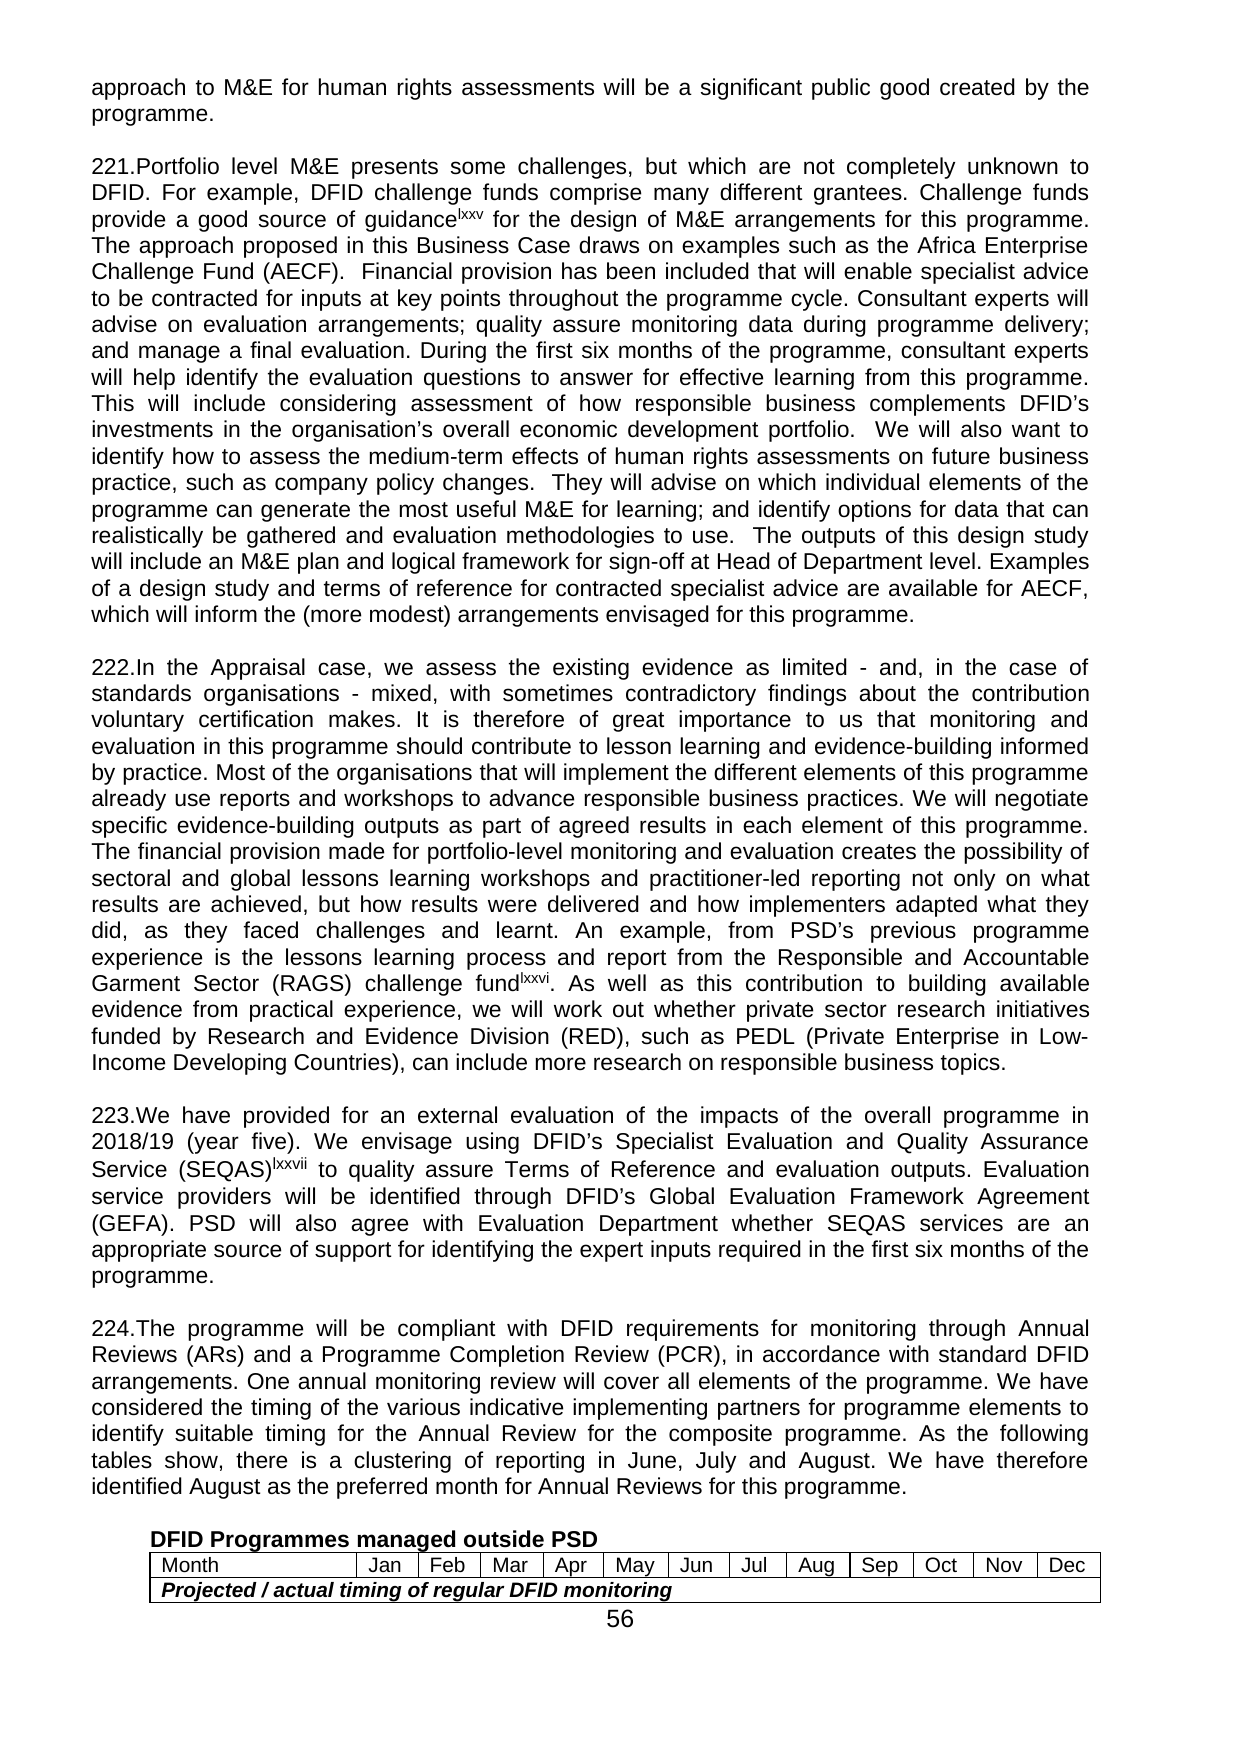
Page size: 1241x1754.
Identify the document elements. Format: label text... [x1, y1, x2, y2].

table_header May [604, 1553, 668, 1577]
list We have provided for an external evaluation of the impacts of the overall programme in 2018/19 (year five). We envisage using DFID’s Specialist Evaluation and Quality Assurance Service (SEQAS) to quality assure Terms of Reference and evaluation outputs. Evaluation service providers will be identified through DFID’s Global Evaluation Framework Agreement (GEFA). PSD will also agree with Evaluation Department whether SEQAS services are an appropriate source of support for identifying the expert inputs required in the first six months of the programme. [150, 1102, 1090, 1288]
list Portfolio level M&E presents some challenges, but which are not completely unknown to DFID. For example, DFID challenge funds comprise many different grantees. Challenge funds provide a good source of guidance for the design of M&E arrangements for this programme. The approach proposed in this Business Case draws on examples such as the Africa Enterprise Challenge Fund (AECF). Financial provision has been included that will enable specialist advice to be contracted for inputs at key points throughout the programme cycle. Consultant experts will advise on evaluation arrangements; quality assure monitoring data during programme delivery; and manage a final evaluation. During the first six months of the programme, consultant experts will help identify the evaluation questions to answer for effective learning from this programme. This will include considering assessment of how responsible business complements DFID’s investments in the organisation’s overall economic development portfolio. We will also want to identify how to assess the medium-term effects of human rights assessments on future business practice, such as company policy changes. They will advise on which individual elements of the programme can generate the most useful M&E for learning; and identify options for data that can realistically be gathered and evaluation methodologies to use. The outputs of this design study will include an M&E plan and logical framework for sign-off at Head of Department level. Examples of a design study and terms of reference for contracted specialist advice are available for AECF, which will inform the (more modest) arrangements envisaged for this programme. [150, 153, 1090, 627]
table_header Nov [974, 1553, 1037, 1577]
table_header Oct [914, 1553, 973, 1577]
table_header Month [151, 1553, 356, 1577]
table_cell Projected / actual timing of regular DFID monitoring [151, 1578, 1100, 1602]
list In the Appraisal case, we assess the existing evidence as limited - and, in the case of standards organisations - mixed, with sometimes contradictory findings about the contribution voluntary certification makes. It is therefore of great importance to us that monitoring and evaluation in this programme should contribute to lesson learning and evidence-building informed by practice. Most of the organisations that will implement the different elements of this programme already use reports and workshops to advance responsible business practices. We will negotiate specific evidence-building outputs as part of agreed results in each element of this programme. The financial provision made for portfolio-level monitoring and evaluation creates the possibility of sectoral and global lessons learning workshops and practitioner-led reporting not only on what results are achieved, but how results were delivered and how implementers adapted what they did, as they faced challenges and learnt. An example, from PSD’s previous programme experience is the lessons learning process and report from the Responsible and Accountable Garment Sector (RAGS) challenge fund. As well as this contribution to building available evidence from practical experience, we will work out whether private sector research initiatives funded by Research and Evidence Division (RED), such as PEDL (Private Enterprise in Low-Income Developing Countries), can include more research on responsible business topics. [150, 654, 1090, 1075]
table_header Apr [544, 1553, 603, 1577]
table_header Aug [787, 1553, 849, 1577]
table_header Jan [357, 1553, 418, 1577]
table_header Mar [481, 1553, 543, 1577]
list The service provider contracted to manage a cost-sharing mechanism with front-running companies for human rights assessments will be responsible for designing and implementing monitoring arrangements for that mechanism. The ability to design an M&E framework that has the capacity for standardisation across all similar interventions will be a key criterion in the selection of this service provider. We anticipate that the knowledge gained from developing an approach to M&E for human rights assessments will be a significant public good created by the programme. [150, 74, 1090, 127]
table_header Dec [1038, 1553, 1100, 1577]
table_header Jun [669, 1553, 729, 1577]
table_header Jul [730, 1553, 786, 1577]
table_header Sep [851, 1553, 913, 1577]
list The programme will be compliant with DFID requirements for monitoring through Annual Reviews (ARs) and a Programme Completion Review (PCR), in accordance with standard DFID arrangements. One annual monitoring review will cover all elements of the programme. We have considered the timing of the various indicative implementing partners for programme elements to identify suitable timing for the Annual Review for the composite programme. As the following tables show, there is a clustering of reporting in June, July and August. We have therefore identified August as the preferred month for Annual Reviews for this programme. [150, 1315, 1090, 1499]
table_header Feb [419, 1553, 480, 1577]
text DFID Programmes managed outside PSD [150, 1526, 1090, 1552]
